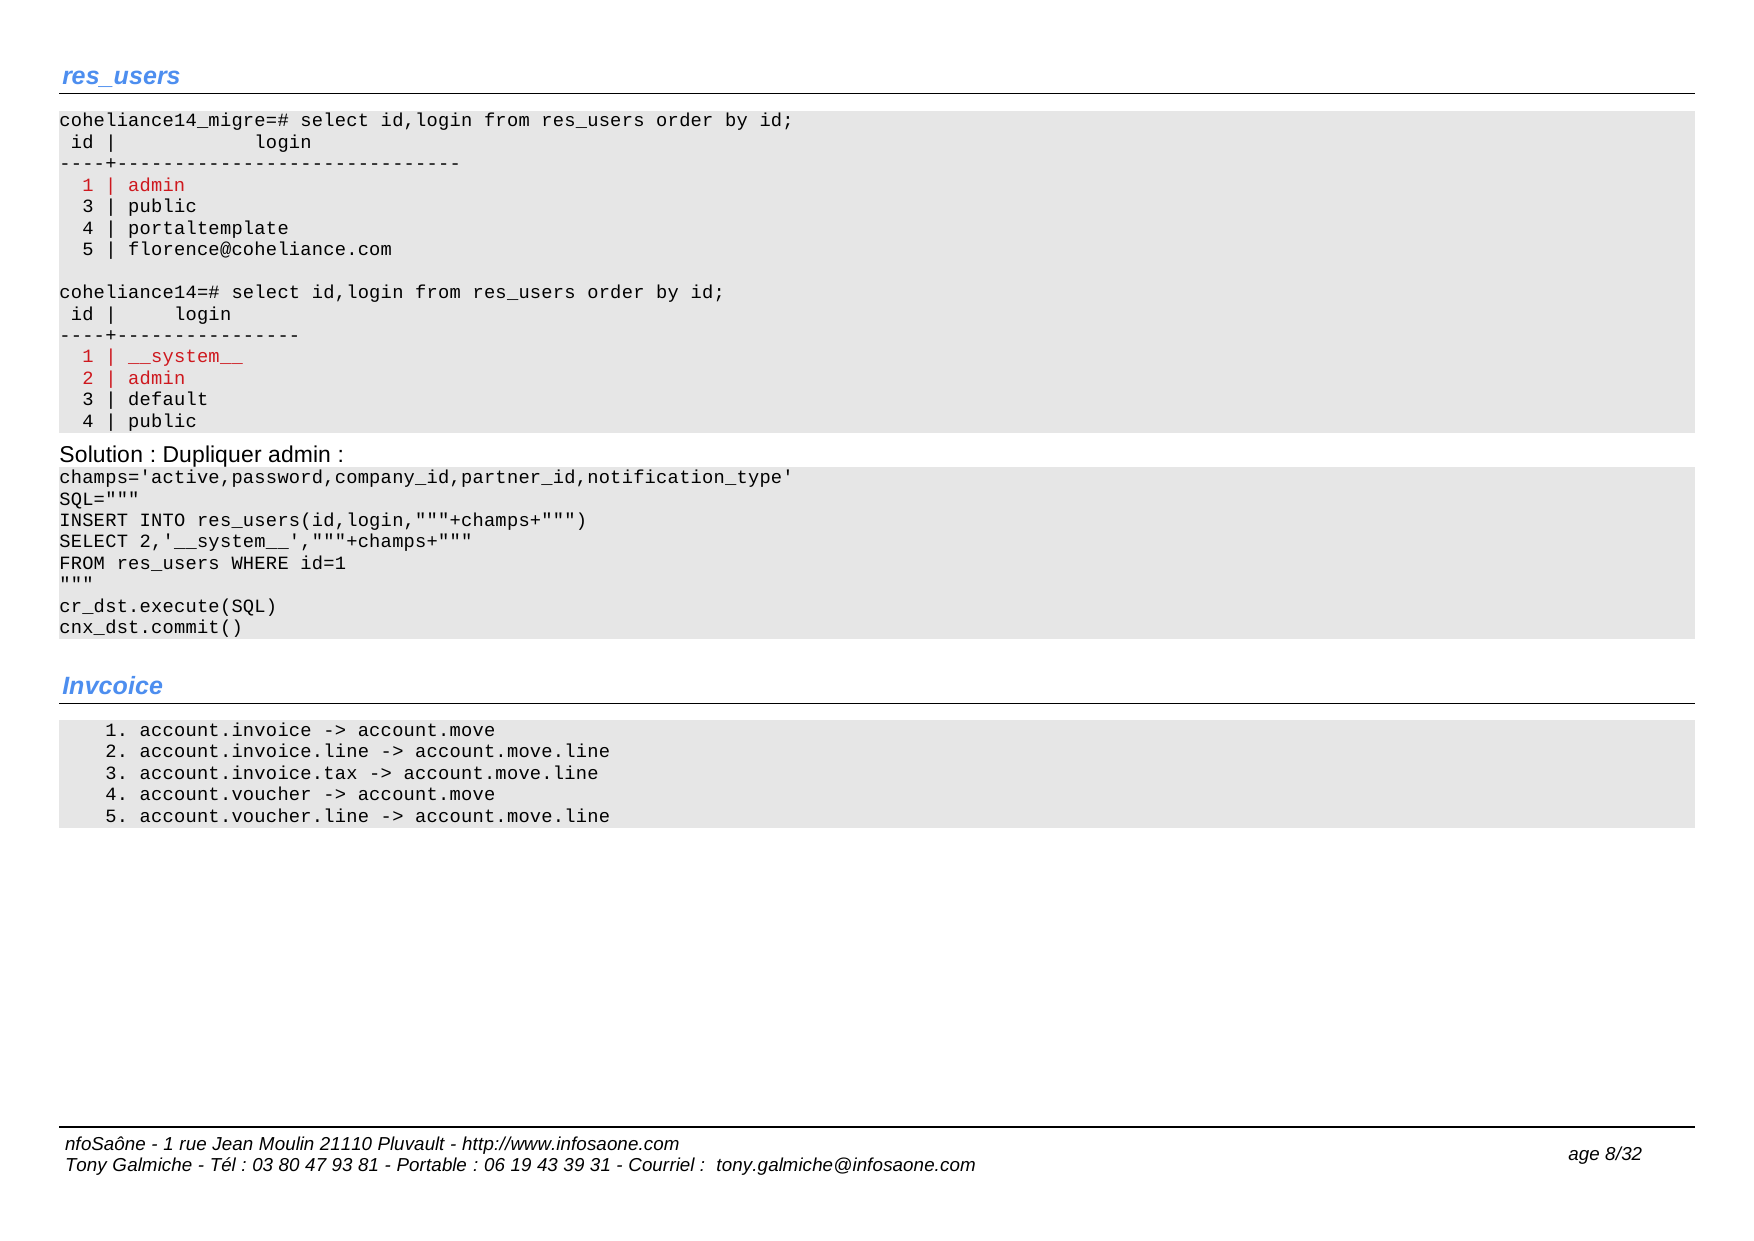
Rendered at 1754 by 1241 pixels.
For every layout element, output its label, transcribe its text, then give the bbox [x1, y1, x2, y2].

text coheliance14_migre=# select id,login from res_users order by id; [59, 111, 1695, 132]
text 2 | admin [59, 368, 1695, 390]
text INSERT INTO res_users(id,login,"""+champs+""") [59, 510, 1695, 532]
text champs='active,password,company_id,partner_id,notification_type' [59, 467, 1695, 489]
text 2. account.invoice.line -> account.move.line [59, 742, 1695, 763]
text 3. account.invoice.tax -> account.move.line [59, 763, 1695, 785]
text 3 | default [59, 390, 1695, 411]
text 5 | florence@coheliance.com [59, 239, 1695, 261]
text coheliance14=# select id,login from res_users order by id; [59, 282, 1695, 304]
text 4 | public [59, 411, 1695, 433]
text ----+------------------------------ [59, 154, 1695, 175]
text cr_dst.execute(SQL) [59, 596, 1695, 618]
text SELECT 2,'__system__',"""+champs+""" [59, 532, 1695, 553]
subtitle res_users [59, 59, 1695, 93]
text ----+---------------- [59, 325, 1695, 347]
subtitle Invcoice [59, 669, 1695, 703]
text 4 | portaltemplate [59, 218, 1695, 239]
text 1 | admin [59, 175, 1695, 197]
text SQL=""" [59, 489, 1695, 510]
text id | login [59, 304, 1695, 325]
text 1 | __system__ [59, 347, 1695, 368]
text 5. account.voucher.line -> account.move.line [59, 806, 1695, 828]
text """ [59, 575, 1695, 596]
text Solution : Dupliquer admin : [59, 441, 1695, 467]
text id | login [59, 132, 1695, 154]
text 4. account.voucher -> account.move [59, 785, 1695, 806]
text 3 | public [59, 197, 1695, 218]
text 1. account.invoice -> account.move [59, 720, 1695, 742]
text cnx_dst.commit() [59, 618, 1695, 639]
text FROM res_users WHERE id=1 [59, 553, 1695, 575]
